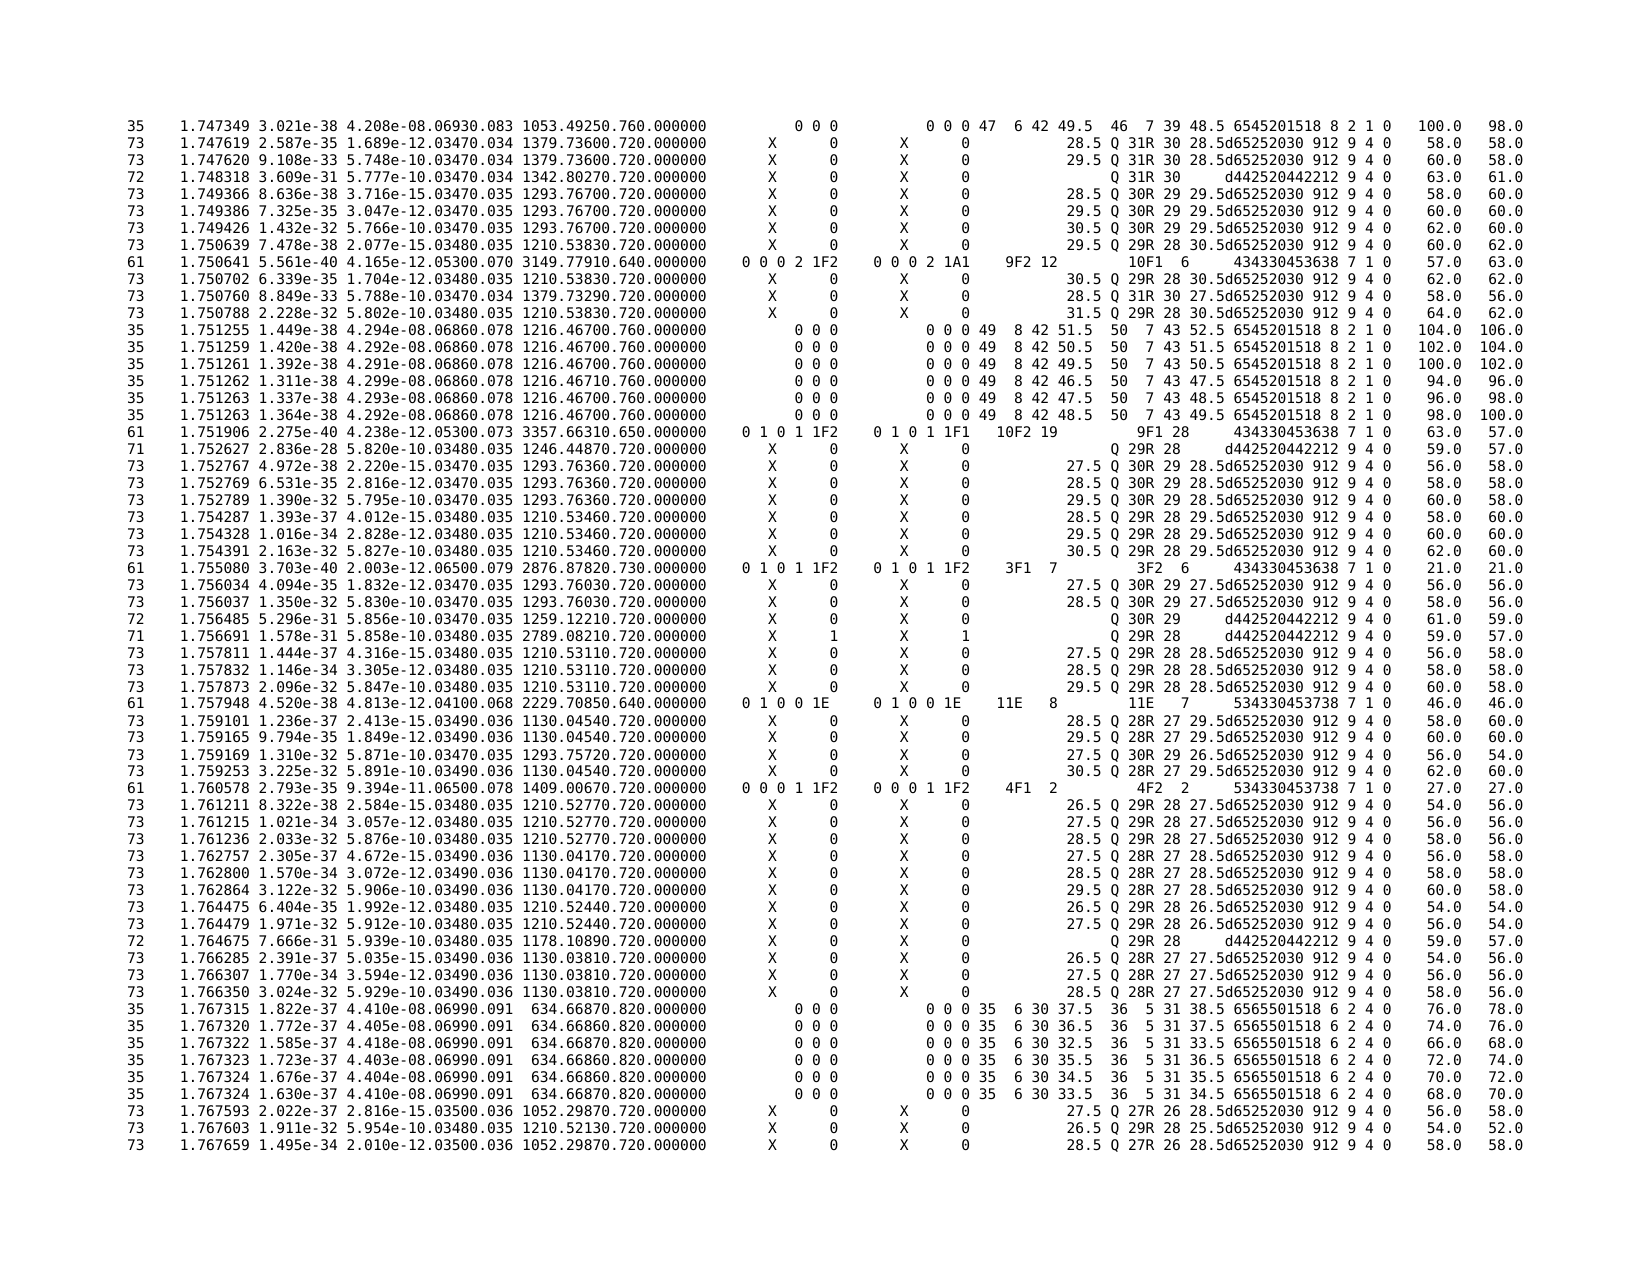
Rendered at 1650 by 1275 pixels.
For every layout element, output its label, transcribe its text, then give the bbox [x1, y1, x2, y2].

text 35 1.767320 1.772e-37 4.405e-08.06990.091 634.66860.820.000000 0 0 0 0 0 0 35 6 30 36.5 36 5 31 37.5 6565501518 6 2 4 0 74.0 76.0 [118, 1018, 1532, 1035]
text 35 1.767315 1.822e-37 4.410e-08.06990.091 634.66870.820.000000 0 0 0 0 0 0 35 6 30 37.5 36 5 31 38.5 6565501518 6 2 4 0 76.0 78.0 [118, 1001, 1532, 1018]
text 73 1.761236 2.033e-32 5.876e-10.03480.035 1210.52770.720.000000 X 0 X 0 28.5 Q 29R 28 27.5d65252030 912 9 4 0 58.0 56.0 [118, 831, 1532, 848]
text 73 1.754391 2.163e-32 5.827e-10.03480.035 1210.53460.720.000000 X 0 X 0 30.5 Q 29R 28 29.5d65252030 912 9 4 0 62.0 60.0 [118, 543, 1532, 559]
text 35 1.747349 3.021e-38 4.208e-08.06930.083 1053.49250.760.000000 0 0 0 0 0 0 47 6 42 49.5 46 7 39 48.5 6545201518 8 2 1 0 100.0 98.0 [118, 118, 1532, 135]
text 73 1.756034 4.094e-35 1.832e-12.03470.035 1293.76030.720.000000 X 0 X 0 27.5 Q 30R 29 27.5d65252030 912 9 4 0 56.0 56.0 [118, 577, 1532, 593]
text 73 1.757873 2.096e-32 5.847e-10.03480.035 1210.53110.720.000000 X 0 X 0 29.5 Q 29R 28 28.5d65252030 912 9 4 0 60.0 58.0 [118, 678, 1532, 695]
text 61 1.751906 2.275e-40 4.238e-12.05300.073 3357.66310.650.000000 0 1 0 1 1F2 0 1 0 1 1F1 10F2 19 9F1 28 434330453638 7 1 0 63.0 57.0 [118, 424, 1532, 441]
text 35 1.751263 1.337e-38 4.293e-08.06860.078 1216.46700.760.000000 0 0 0 0 0 0 49 8 42 47.5 50 7 43 48.5 6545201518 8 2 1 0 96.0 98.0 [118, 390, 1532, 407]
text 73 1.749426 1.432e-32 5.766e-10.03470.035 1293.76700.720.000000 X 0 X 0 30.5 Q 30R 29 29.5d65252030 912 9 4 0 62.0 60.0 [118, 220, 1532, 237]
text 71 1.752627 2.836e-28 5.820e-10.03480.035 1246.44870.720.000000 X 0 X 0 Q 29R 28 d442520442212 9 4 0 59.0 57.0 [118, 441, 1532, 458]
text 73 1.759165 9.794e-35 1.849e-12.03490.036 1130.04540.720.000000 X 0 X 0 29.5 Q 28R 27 29.5d65252030 912 9 4 0 60.0 60.0 [118, 729, 1532, 746]
text 35 1.751259 1.420e-38 4.292e-08.06860.078 1216.46700.760.000000 0 0 0 0 0 0 49 8 42 50.5 50 7 43 51.5 6545201518 8 2 1 0 102.0 104.0 [118, 339, 1532, 356]
text 73 1.752769 6.531e-35 2.816e-12.03470.035 1293.76360.720.000000 X 0 X 0 28.5 Q 30R 29 28.5d65252030 912 9 4 0 58.0 58.0 [118, 475, 1532, 492]
text 73 1.766285 2.391e-37 5.035e-15.03490.036 1130.03810.720.000000 X 0 X 0 26.5 Q 28R 27 27.5d65252030 912 9 4 0 54.0 56.0 [118, 950, 1532, 967]
text 73 1.757832 1.146e-34 3.305e-12.03480.035 1210.53110.720.000000 X 0 X 0 28.5 Q 29R 28 28.5d65252030 912 9 4 0 58.0 58.0 [118, 661, 1532, 678]
text 73 1.764475 6.404e-35 1.992e-12.03480.035 1210.52440.720.000000 X 0 X 0 26.5 Q 29R 28 26.5d65252030 912 9 4 0 54.0 54.0 [118, 899, 1532, 916]
text 73 1.747620 9.108e-33 5.748e-10.03470.034 1379.73600.720.000000 X 0 X 0 29.5 Q 31R 30 28.5d65252030 912 9 4 0 60.0 58.0 [118, 152, 1532, 169]
text 73 1.767659 1.495e-34 2.010e-12.03500.036 1052.29870.720.000000 X 0 X 0 28.5 Q 27R 26 28.5d65252030 912 9 4 0 58.0 58.0 [118, 1137, 1532, 1154]
text 73 1.750702 6.339e-35 1.704e-12.03480.035 1210.53830.720.000000 X 0 X 0 30.5 Q 29R 28 30.5d65252030 912 9 4 0 62.0 62.0 [118, 271, 1532, 288]
text 61 1.760578 2.793e-35 9.394e-11.06500.078 1409.00670.720.000000 0 0 0 1 1F2 0 0 0 1 1F2 4F1 2 4F2 2 534330453738 7 1 0 27.0 27.0 [118, 780, 1532, 797]
text 35 1.767323 1.723e-37 4.403e-08.06990.091 634.66860.820.000000 0 0 0 0 0 0 35 6 30 35.5 36 5 31 36.5 6565501518 6 2 4 0 72.0 74.0 [118, 1052, 1532, 1069]
text 35 1.767324 1.676e-37 4.404e-08.06990.091 634.66860.820.000000 0 0 0 0 0 0 35 6 30 34.5 36 5 31 35.5 6565501518 6 2 4 0 70.0 72.0 [118, 1069, 1532, 1086]
text 35 1.751263 1.364e-38 4.292e-08.06860.078 1216.46700.760.000000 0 0 0 0 0 0 49 8 42 48.5 50 7 43 49.5 6545201518 8 2 1 0 98.0 100.0 [118, 407, 1532, 424]
text 72 1.748318 3.609e-31 5.777e-10.03470.034 1342.80270.720.000000 X 0 X 0 Q 31R 30 d442520442212 9 4 0 63.0 61.0 [118, 169, 1532, 186]
text 73 1.756037 1.350e-32 5.830e-10.03470.035 1293.76030.720.000000 X 0 X 0 28.5 Q 30R 29 27.5d65252030 912 9 4 0 58.0 56.0 [118, 593, 1532, 611]
text 35 1.751255 1.449e-38 4.294e-08.06860.078 1216.46700.760.000000 0 0 0 0 0 0 49 8 42 51.5 50 7 43 52.5 6545201518 8 2 1 0 104.0 106.0 [118, 322, 1532, 339]
text 73 1.749386 7.325e-35 3.047e-12.03470.035 1293.76700.720.000000 X 0 X 0 29.5 Q 30R 29 29.5d65252030 912 9 4 0 60.0 60.0 [118, 203, 1532, 220]
text 73 1.750639 7.478e-38 2.077e-15.03480.035 1210.53830.720.000000 X 0 X 0 29.5 Q 29R 28 30.5d65252030 912 9 4 0 60.0 62.0 [118, 237, 1532, 254]
text 73 1.766350 3.024e-32 5.929e-10.03490.036 1130.03810.720.000000 X 0 X 0 28.5 Q 28R 27 27.5d65252030 912 9 4 0 58.0 56.0 [118, 984, 1532, 1001]
text 35 1.767322 1.585e-37 4.418e-08.06990.091 634.66870.820.000000 0 0 0 0 0 0 35 6 30 32.5 36 5 31 33.5 6565501518 6 2 4 0 66.0 68.0 [118, 1035, 1532, 1052]
text 73 1.762757 2.305e-37 4.672e-15.03490.036 1130.04170.720.000000 X 0 X 0 27.5 Q 28R 27 28.5d65252030 912 9 4 0 56.0 58.0 [118, 848, 1532, 865]
text 73 1.762864 3.122e-32 5.906e-10.03490.036 1130.04170.720.000000 X 0 X 0 29.5 Q 28R 27 28.5d65252030 912 9 4 0 60.0 58.0 [118, 882, 1532, 899]
text 61 1.750641 5.561e-40 4.165e-12.05300.070 3149.77910.640.000000 0 0 0 2 1F2 0 0 0 2 1A1 9F2 12 10F1 6 434330453638 7 1 0 57.0 63.0 [118, 254, 1532, 271]
text 73 1.759253 3.225e-32 5.891e-10.03490.036 1130.04540.720.000000 X 0 X 0 30.5 Q 28R 27 29.5d65252030 912 9 4 0 62.0 60.0 [118, 763, 1532, 780]
text 35 1.751262 1.311e-38 4.299e-08.06860.078 1216.46710.760.000000 0 0 0 0 0 0 49 8 42 46.5 50 7 43 47.5 6545201518 8 2 1 0 94.0 96.0 [118, 373, 1532, 390]
text 61 1.755080 3.703e-40 2.003e-12.06500.079 2876.87820.730.000000 0 1 0 1 1F2 0 1 0 1 1F2 3F1 7 3F2 6 434330453638 7 1 0 21.0 21.0 [118, 559, 1532, 577]
text 73 1.750788 2.228e-32 5.802e-10.03480.035 1210.53830.720.000000 X 0 X 0 31.5 Q 29R 28 30.5d65252030 912 9 4 0 64.0 62.0 [118, 305, 1532, 322]
text 73 1.759169 1.310e-32 5.871e-10.03470.035 1293.75720.720.000000 X 0 X 0 27.5 Q 30R 29 26.5d65252030 912 9 4 0 56.0 54.0 [118, 746, 1532, 763]
text 72 1.756485 5.296e-31 5.856e-10.03470.035 1259.12210.720.000000 X 0 X 0 Q 30R 29 d442520442212 9 4 0 61.0 59.0 [118, 611, 1532, 627]
text 73 1.750760 8.849e-33 5.788e-10.03470.034 1379.73290.720.000000 X 0 X 0 28.5 Q 31R 30 27.5d65252030 912 9 4 0 58.0 56.0 [118, 288, 1532, 305]
text 73 1.752767 4.972e-38 2.220e-15.03470.035 1293.76360.720.000000 X 0 X 0 27.5 Q 30R 29 28.5d65252030 912 9 4 0 56.0 58.0 [118, 458, 1532, 475]
text 73 1.767603 1.911e-32 5.954e-10.03480.035 1210.52130.720.000000 X 0 X 0 26.5 Q 29R 28 25.5d65252030 912 9 4 0 54.0 52.0 [118, 1120, 1532, 1137]
text 35 1.751261 1.392e-38 4.291e-08.06860.078 1216.46700.760.000000 0 0 0 0 0 0 49 8 42 49.5 50 7 43 50.5 6545201518 8 2 1 0 100.0 102.0 [118, 356, 1532, 373]
text 73 1.767593 2.022e-37 2.816e-15.03500.036 1052.29870.720.000000 X 0 X 0 27.5 Q 27R 26 28.5d65252030 912 9 4 0 56.0 58.0 [118, 1103, 1532, 1120]
text 73 1.761211 8.322e-38 2.584e-15.03480.035 1210.52770.720.000000 X 0 X 0 26.5 Q 29R 28 27.5d65252030 912 9 4 0 54.0 56.0 [118, 797, 1532, 814]
text 73 1.747619 2.587e-35 1.689e-12.03470.034 1379.73600.720.000000 X 0 X 0 28.5 Q 31R 30 28.5d65252030 912 9 4 0 58.0 58.0 [118, 135, 1532, 152]
text 73 1.761215 1.021e-34 3.057e-12.03480.035 1210.52770.720.000000 X 0 X 0 27.5 Q 29R 28 27.5d65252030 912 9 4 0 56.0 56.0 [118, 814, 1532, 831]
text 73 1.759101 1.236e-37 2.413e-15.03490.036 1130.04540.720.000000 X 0 X 0 28.5 Q 28R 27 29.5d65252030 912 9 4 0 58.0 60.0 [118, 712, 1532, 729]
text 73 1.766307 1.770e-34 3.594e-12.03490.036 1130.03810.720.000000 X 0 X 0 27.5 Q 28R 27 27.5d65252030 912 9 4 0 56.0 56.0 [118, 967, 1532, 984]
text 61 1.757948 4.520e-38 4.813e-12.04100.068 2229.70850.640.000000 0 1 0 0 1E 0 1 0 0 1E 11E 8 11E 7 534330453738 7 1 0 46.0 46.0 [118, 695, 1532, 712]
text 73 1.749366 8.636e-38 3.716e-15.03470.035 1293.76700.720.000000 X 0 X 0 28.5 Q 30R 29 29.5d65252030 912 9 4 0 58.0 60.0 [118, 186, 1532, 203]
text 73 1.754287 1.393e-37 4.012e-15.03480.035 1210.53460.720.000000 X 0 X 0 28.5 Q 29R 28 29.5d65252030 912 9 4 0 58.0 60.0 [118, 509, 1532, 526]
text 72 1.764675 7.666e-31 5.939e-10.03480.035 1178.10890.720.000000 X 0 X 0 Q 29R 28 d442520442212 9 4 0 59.0 57.0 [118, 933, 1532, 950]
text 73 1.757811 1.444e-37 4.316e-15.03480.035 1210.53110.720.000000 X 0 X 0 27.5 Q 29R 28 28.5d65252030 912 9 4 0 56.0 58.0 [118, 644, 1532, 661]
text 73 1.752789 1.390e-32 5.795e-10.03470.035 1293.76360.720.000000 X 0 X 0 29.5 Q 30R 29 28.5d65252030 912 9 4 0 60.0 58.0 [118, 492, 1532, 509]
text 73 1.754328 1.016e-34 2.828e-12.03480.035 1210.53460.720.000000 X 0 X 0 29.5 Q 29R 28 29.5d65252030 912 9 4 0 60.0 60.0 [118, 526, 1532, 543]
text 71 1.756691 1.578e-31 5.858e-10.03480.035 2789.08210.720.000000 X 1 X 1 Q 29R 28 d442520442212 9 4 0 59.0 57.0 [118, 627, 1532, 644]
text 73 1.762800 1.570e-34 3.072e-12.03490.036 1130.04170.720.000000 X 0 X 0 28.5 Q 28R 27 28.5d65252030 912 9 4 0 58.0 58.0 [118, 865, 1532, 882]
text 35 1.767324 1.630e-37 4.410e-08.06990.091 634.66870.820.000000 0 0 0 0 0 0 35 6 30 33.5 36 5 31 34.5 6565501518 6 2 4 0 68.0 70.0 [118, 1086, 1532, 1103]
text 73 1.764479 1.971e-32 5.912e-10.03480.035 1210.52440.720.000000 X 0 X 0 27.5 Q 29R 28 26.5d65252030 912 9 4 0 56.0 54.0 [118, 916, 1532, 933]
